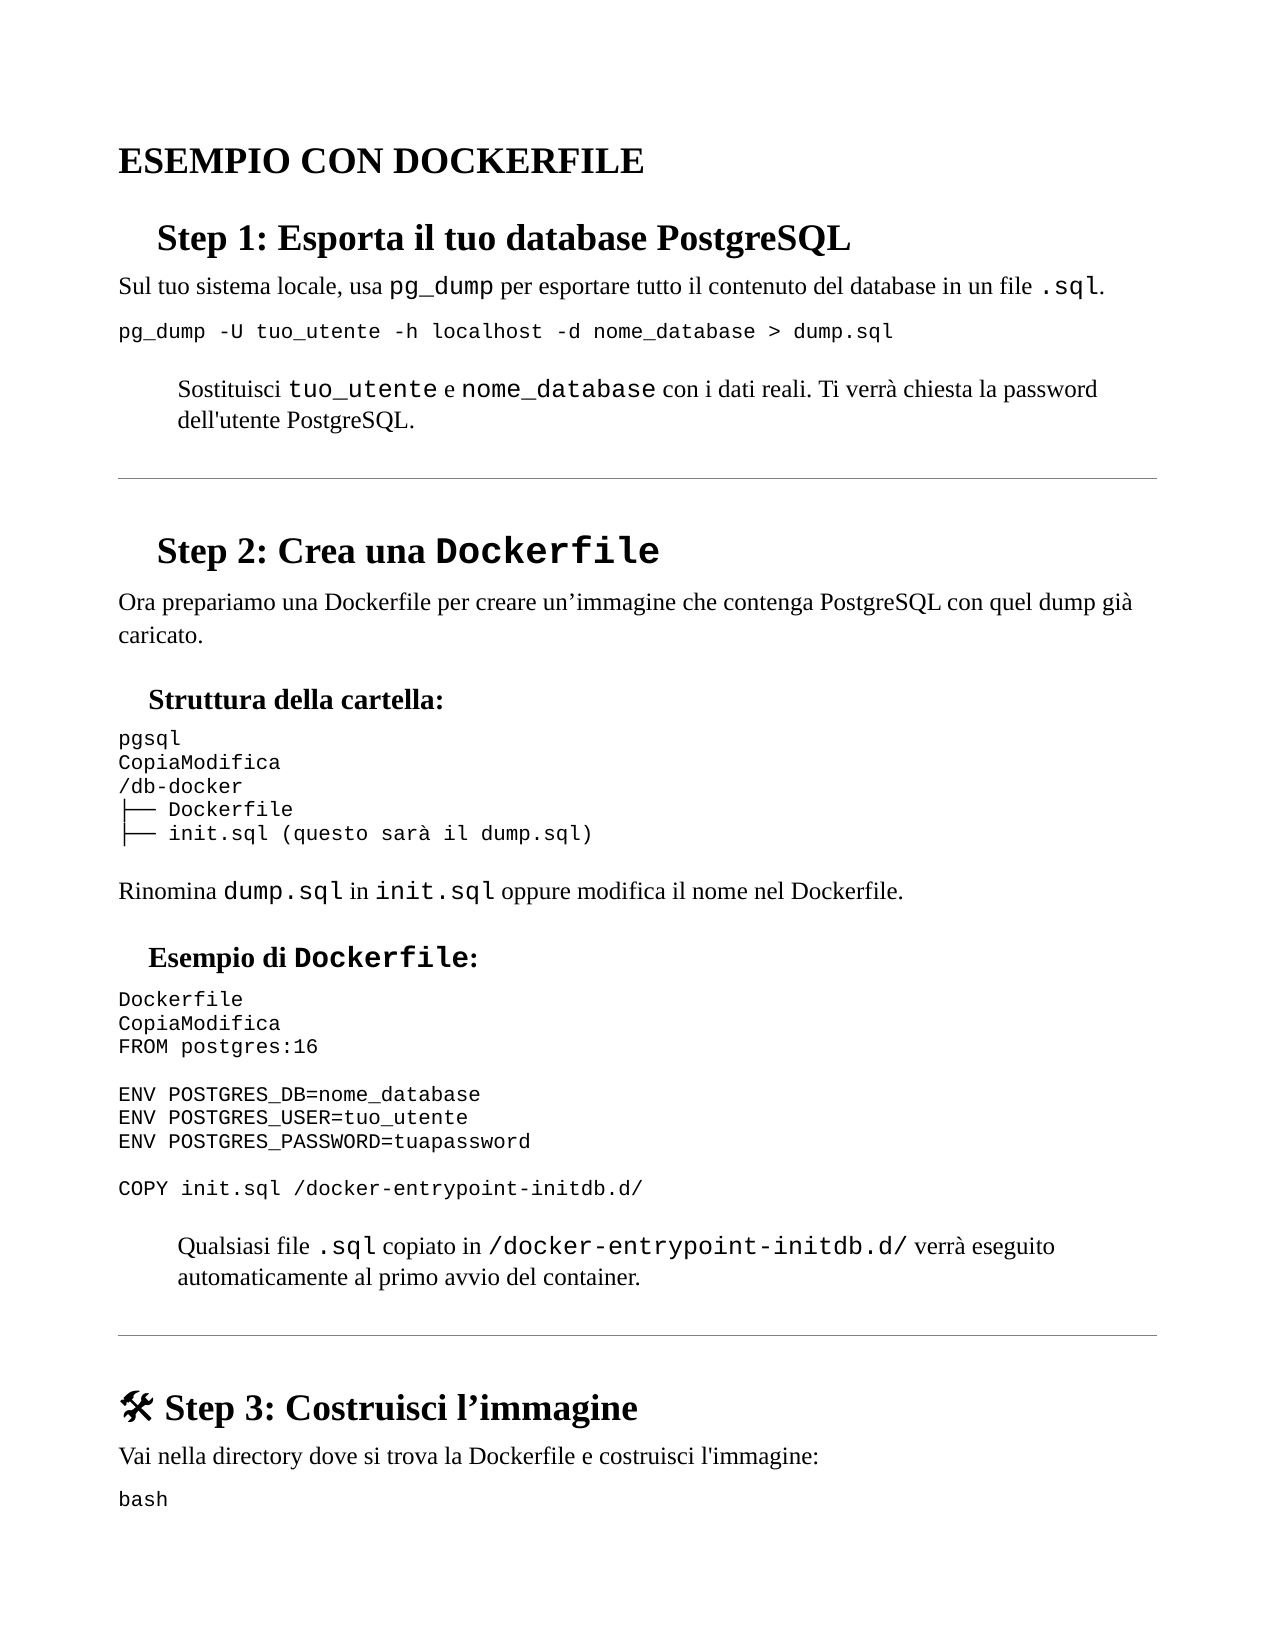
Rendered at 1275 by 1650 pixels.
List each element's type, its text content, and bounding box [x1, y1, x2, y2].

text Sul tuo sistema locale, usa pg_dump per esportare tutto il contenuto del database in un file .sql. [118, 271, 1157, 302]
text CopiaModifica [118, 752, 1157, 776]
subtitle 🧱 Esempio di Dockerfile: [118, 941, 1157, 977]
text pgsql [118, 728, 1157, 752]
text ├── init.sql (questo sarà il dump.sql) [118, 823, 1157, 847]
subtitle 🐳 Step 2: Crea una Dockerfile [118, 528, 1157, 574]
text Vai nella directory dove si trova la Dockerfile e costruisci l'immagine: [118, 1441, 1157, 1470]
subtitle ESEMPIO CON DOCKERFILE [118, 139, 1157, 182]
text /db-docker [118, 776, 1157, 799]
text COPY init.sql /docker-entrypoint-initdb.d/ [118, 1178, 1157, 1202]
text pg_dump -U tuo_utente -h localhost -d nome_database > dump.sql [118, 321, 1157, 345]
text ├── Dockerfile [118, 799, 1157, 823]
text Dockerfile [118, 989, 1157, 1013]
text Rinomina dump.sql in init.sql oppure modifica il nome nel Dockerfile. [118, 876, 1157, 907]
text Qualsiasi file .sql copiato in /docker-entrypoint-initdb.d/ verrà eseguito automaticamente al primo avvio del container. [177, 1231, 1098, 1291]
subtitle 🛠 Step 3: Costruisci l’immagine [118, 1386, 1157, 1429]
text ENV POSTGRES_PASSWORD=tuapassword [118, 1131, 1157, 1155]
subtitle 📁 Struttura della cartella: [118, 682, 1157, 716]
text Ora prepariamo una Dockerfile per creare un’immagine che contenga PostgreSQL con quel dump già caricato. [118, 587, 1157, 649]
text ENV POSTGRES_DB=nome_database [118, 1084, 1157, 1107]
text ENV POSTGRES_USER=tuo_utente [118, 1107, 1157, 1131]
text FROM postgres:16 [118, 1036, 1157, 1060]
text CopiaModifica [118, 1013, 1157, 1036]
subtitle 🔁 Step 1: Esporta il tuo database PostgreSQL [118, 215, 1157, 258]
text bash [118, 1489, 1157, 1512]
text Sostituisci tuo_utente e nome_database con i dati reali. Ti verrà chiesta la password dell'utente PostgreSQL. [177, 374, 1098, 434]
